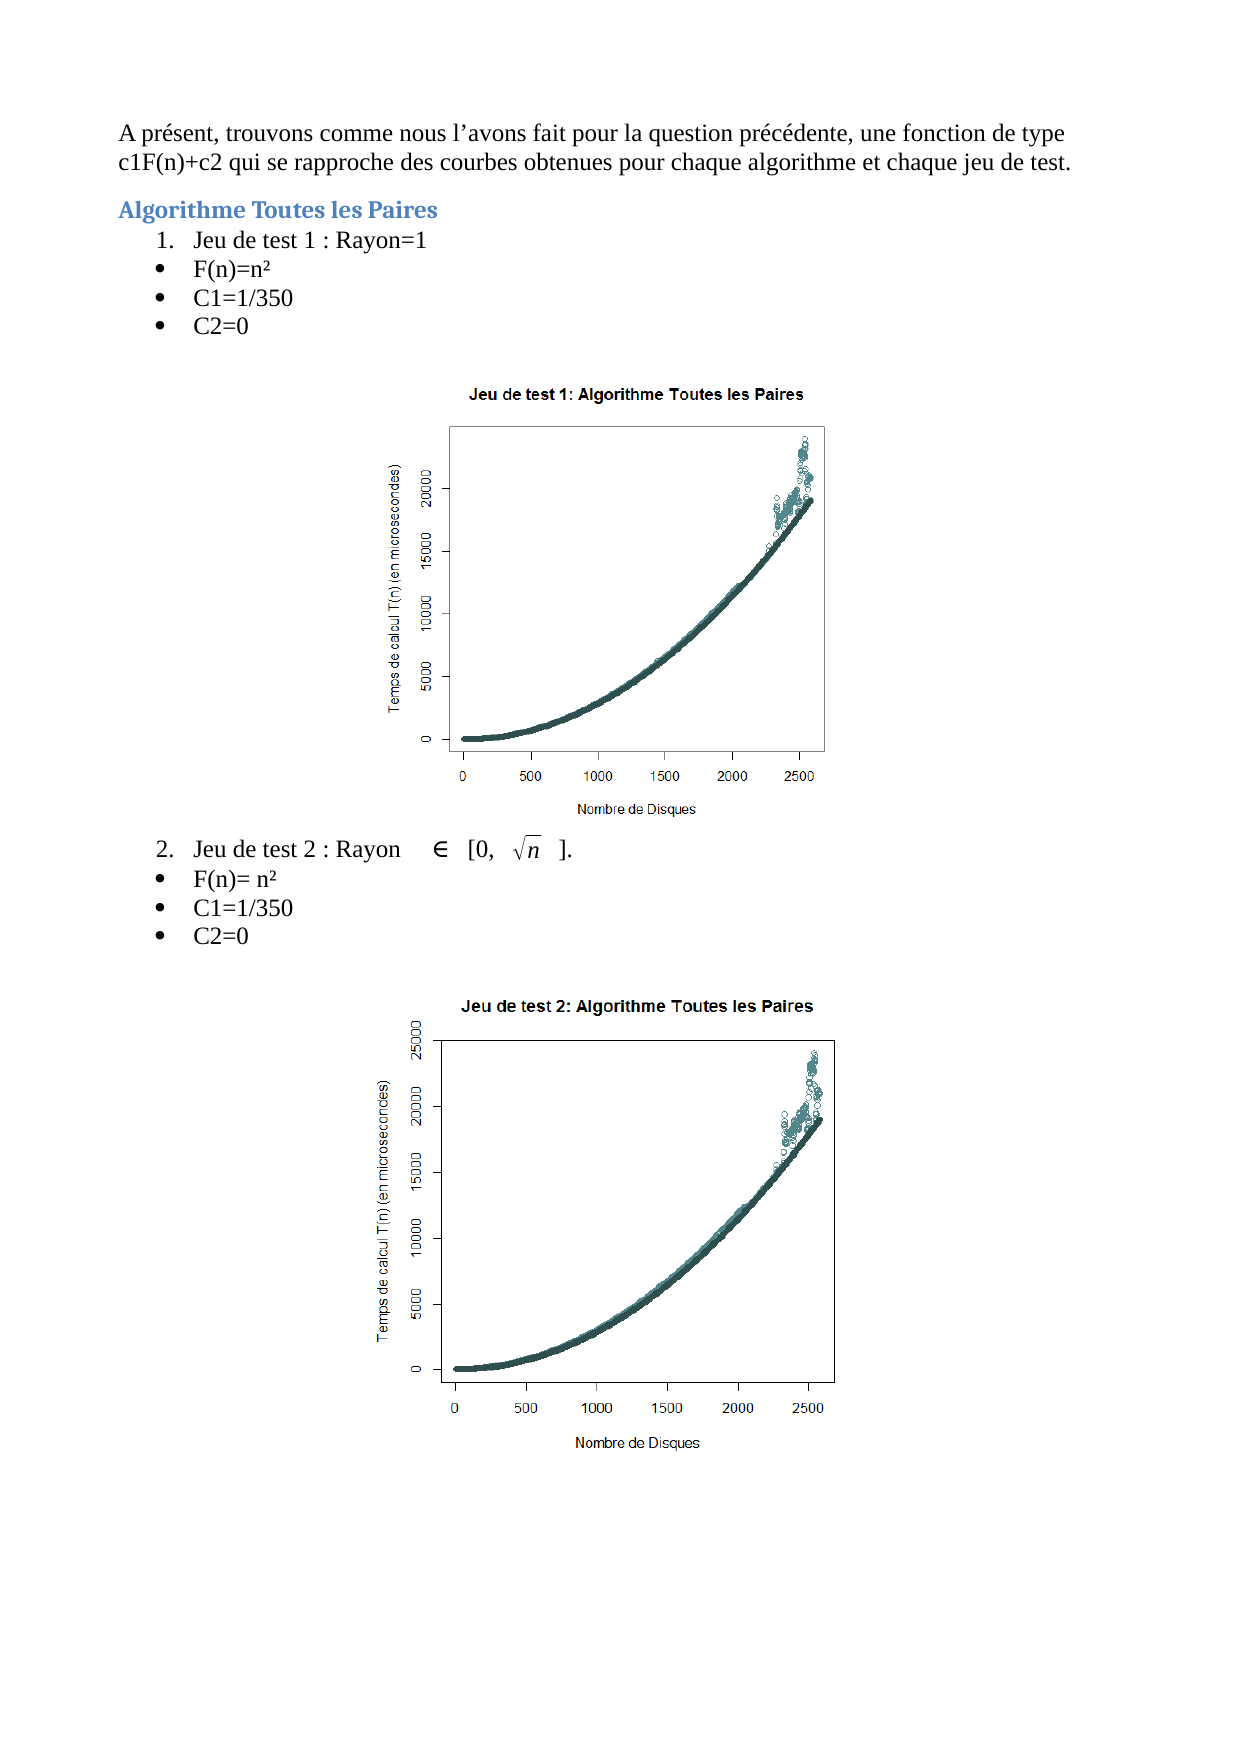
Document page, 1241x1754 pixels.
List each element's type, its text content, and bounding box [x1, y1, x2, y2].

text A présent, trouvons comme nous l’avons fait pour la question précédente, une fonction de type c1F(n)+c2 qui se rapproche des courbes obtenues pour chaque algorithme et chaque jeu de test. [118, 118, 1122, 176]
list F(n)= n² [156, 864, 1122, 893]
list Jeu de test 2 : Rayon [0,]. [156, 834, 1122, 864]
list C2=0 [156, 921, 1122, 950]
list F(n)=n² [156, 254, 1122, 283]
subtitle Algorithme Toutes les Paires [118, 196, 1122, 225]
list C2=0 [156, 311, 1122, 340]
picture [383, 361, 858, 834]
picture [371, 971, 870, 1469]
list Jeu de test 1 : Rayon=1 [156, 225, 1122, 254]
list C1=1/350 [156, 283, 1122, 311]
list C1=1/350 [156, 893, 1122, 921]
